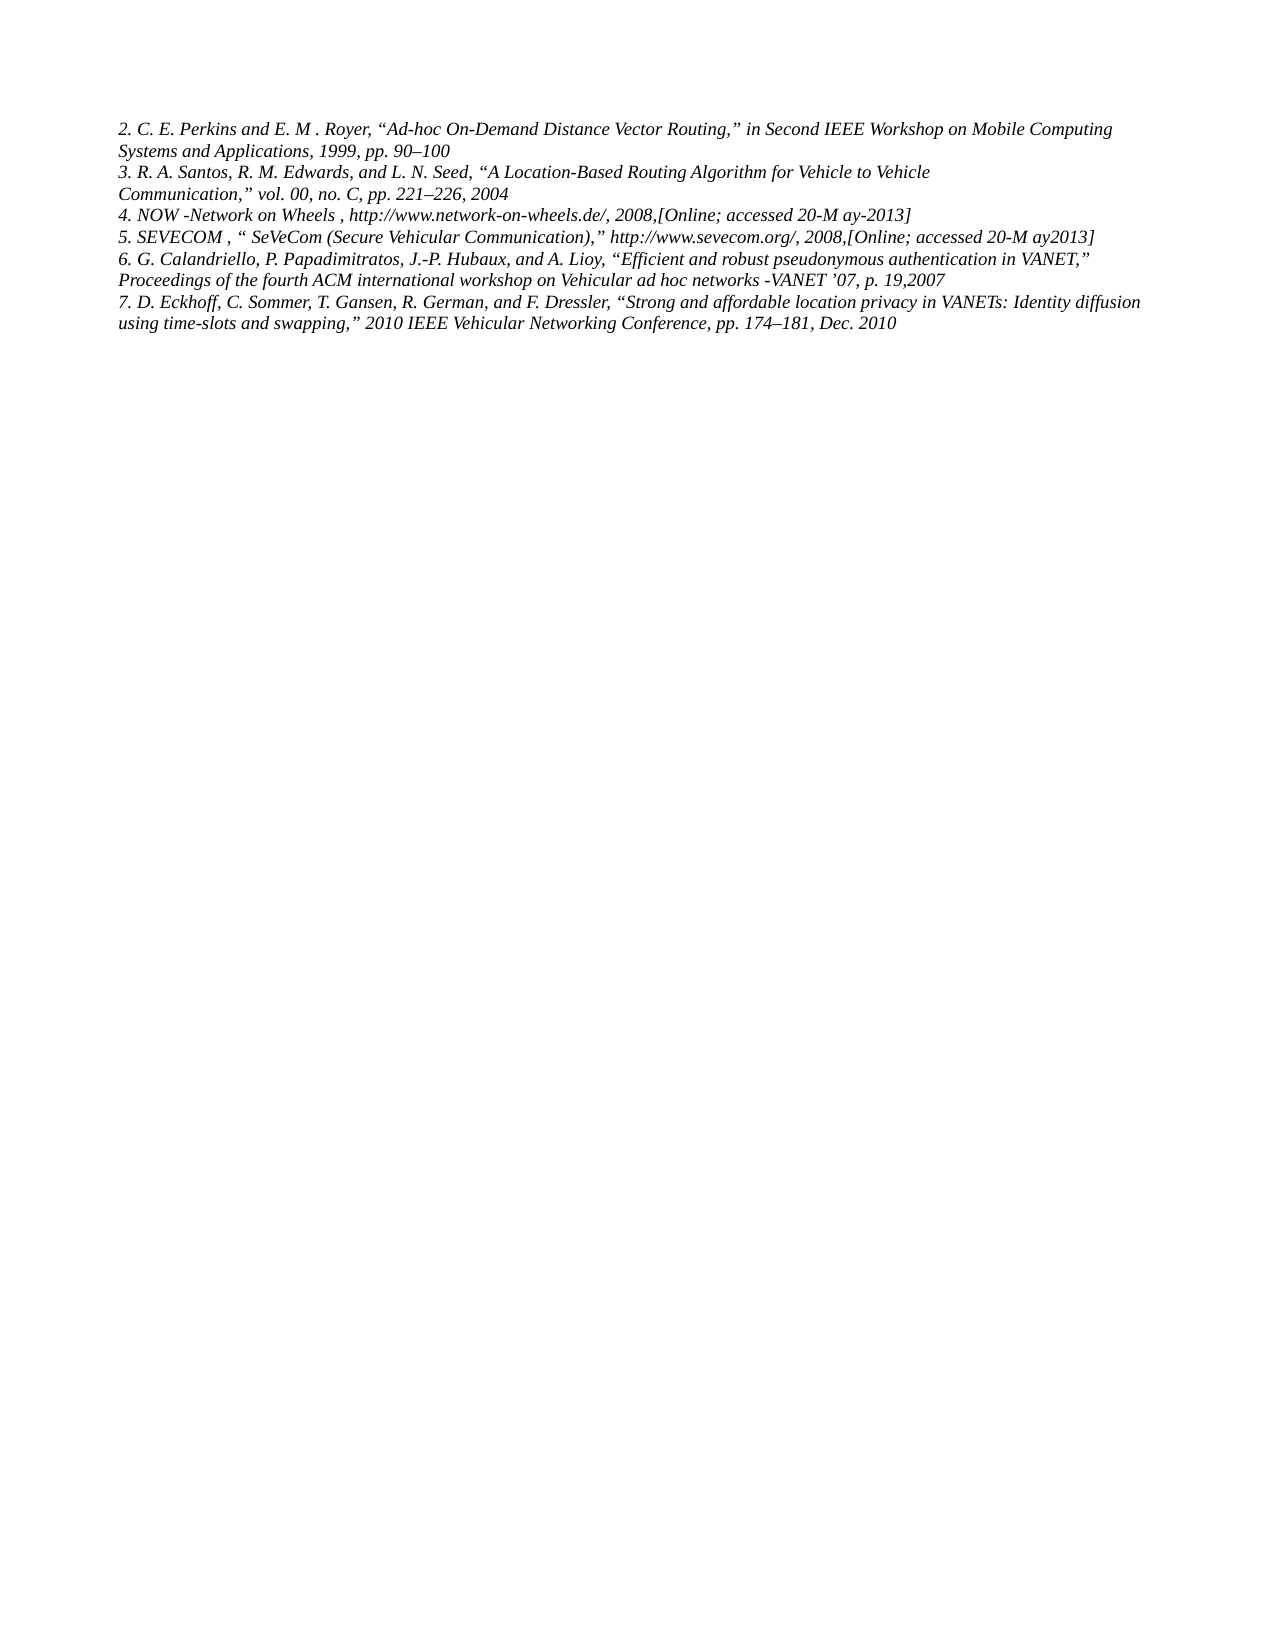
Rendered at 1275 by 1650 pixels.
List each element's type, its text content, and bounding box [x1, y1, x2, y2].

text 2. C. E. Perkins and E. M . Royer, “Ad-hoc On-Demand Distance Vector Routing,” in Second IEEE Workshop on Mobile Computing Systems and Applications, 1999, pp. 90–100 [118, 118, 1157, 161]
text 6. G. Calandriello, P. Papadimitratos, J.-P. Hubaux, and A. Lioy, “Efficient and robust pseudonymous authentication in VANET,” Proceedings of the fourth ACM international workshop on Vehicular ad hoc networks -VANET ’07, p. 19,2007 [118, 247, 1157, 291]
text 5. SEVECOM , “ SeVeCom (Secure Vehicular Communication),” http://www.sevecom.org/, 2008,[Online; accessed 20-M ay2013] [118, 226, 1157, 247]
text Communication,” vol. 00, no. C, pp. 221–226, 2004 [118, 183, 1157, 204]
text 4. NOW -Network on Wheels , http://www.network-on-wheels.de/, 2008,[Online; accessed 20-M ay-2013] [118, 204, 1157, 226]
text 3. R. A. Santos, R. M. Edwards, and L. N. Seed, “A Location-Based Routing Algorithm for Vehicle to Vehicle [118, 161, 1157, 183]
text 7. D. Eckhoff, C. Sommer, T. Gansen, R. German, and F. Dressler, “Strong and affordable location privacy in VANETs: Identity diffusion using time-slots and swapping,” 2010 IEEE Vehicular Networking Conference, pp. 174–181, Dec. 2010 [118, 291, 1157, 334]
